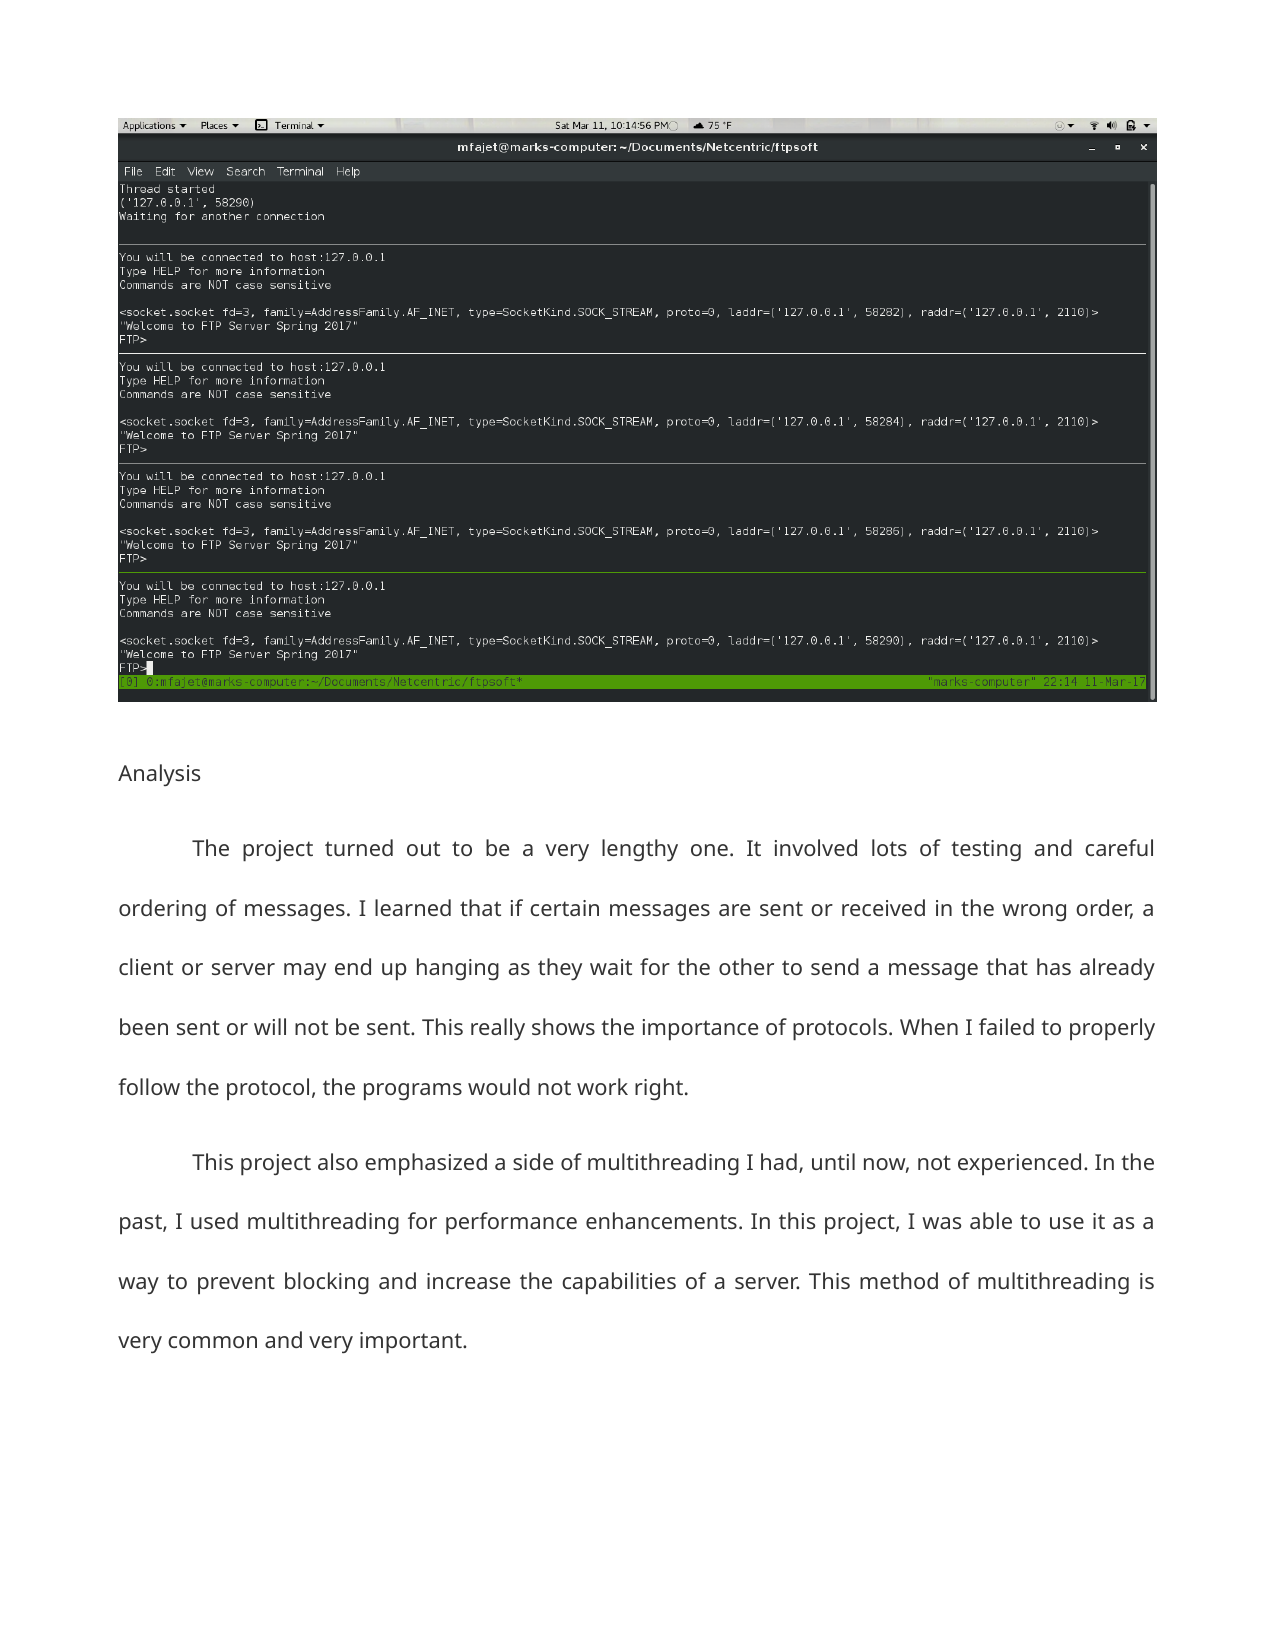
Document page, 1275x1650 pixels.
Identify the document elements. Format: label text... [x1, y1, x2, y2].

picture [118, 118, 1157, 702]
text This project also emphasized a side of multithreading I had, until now, not experienced. In the past, I used multithreading for performance enhancements. In this project, I was able to use it as a way to prevent blocking and increase the capabilities of a server. This method of multithreading is very common and very important. [118, 1147, 1157, 1355]
text Analysis [118, 758, 1157, 788]
text The project turned out to be a very lengthy one. It involved lots of testing and careful ordering of messages. I learned that if certain messages are sent or received in the wrong order, a client or server may end up hanging as they wait for the other to send a message that has already been sent or will not be sent. This really shows the importance of protocols. When I failed to properly follow the protocol, the programs would not work right. [118, 833, 1157, 1101]
